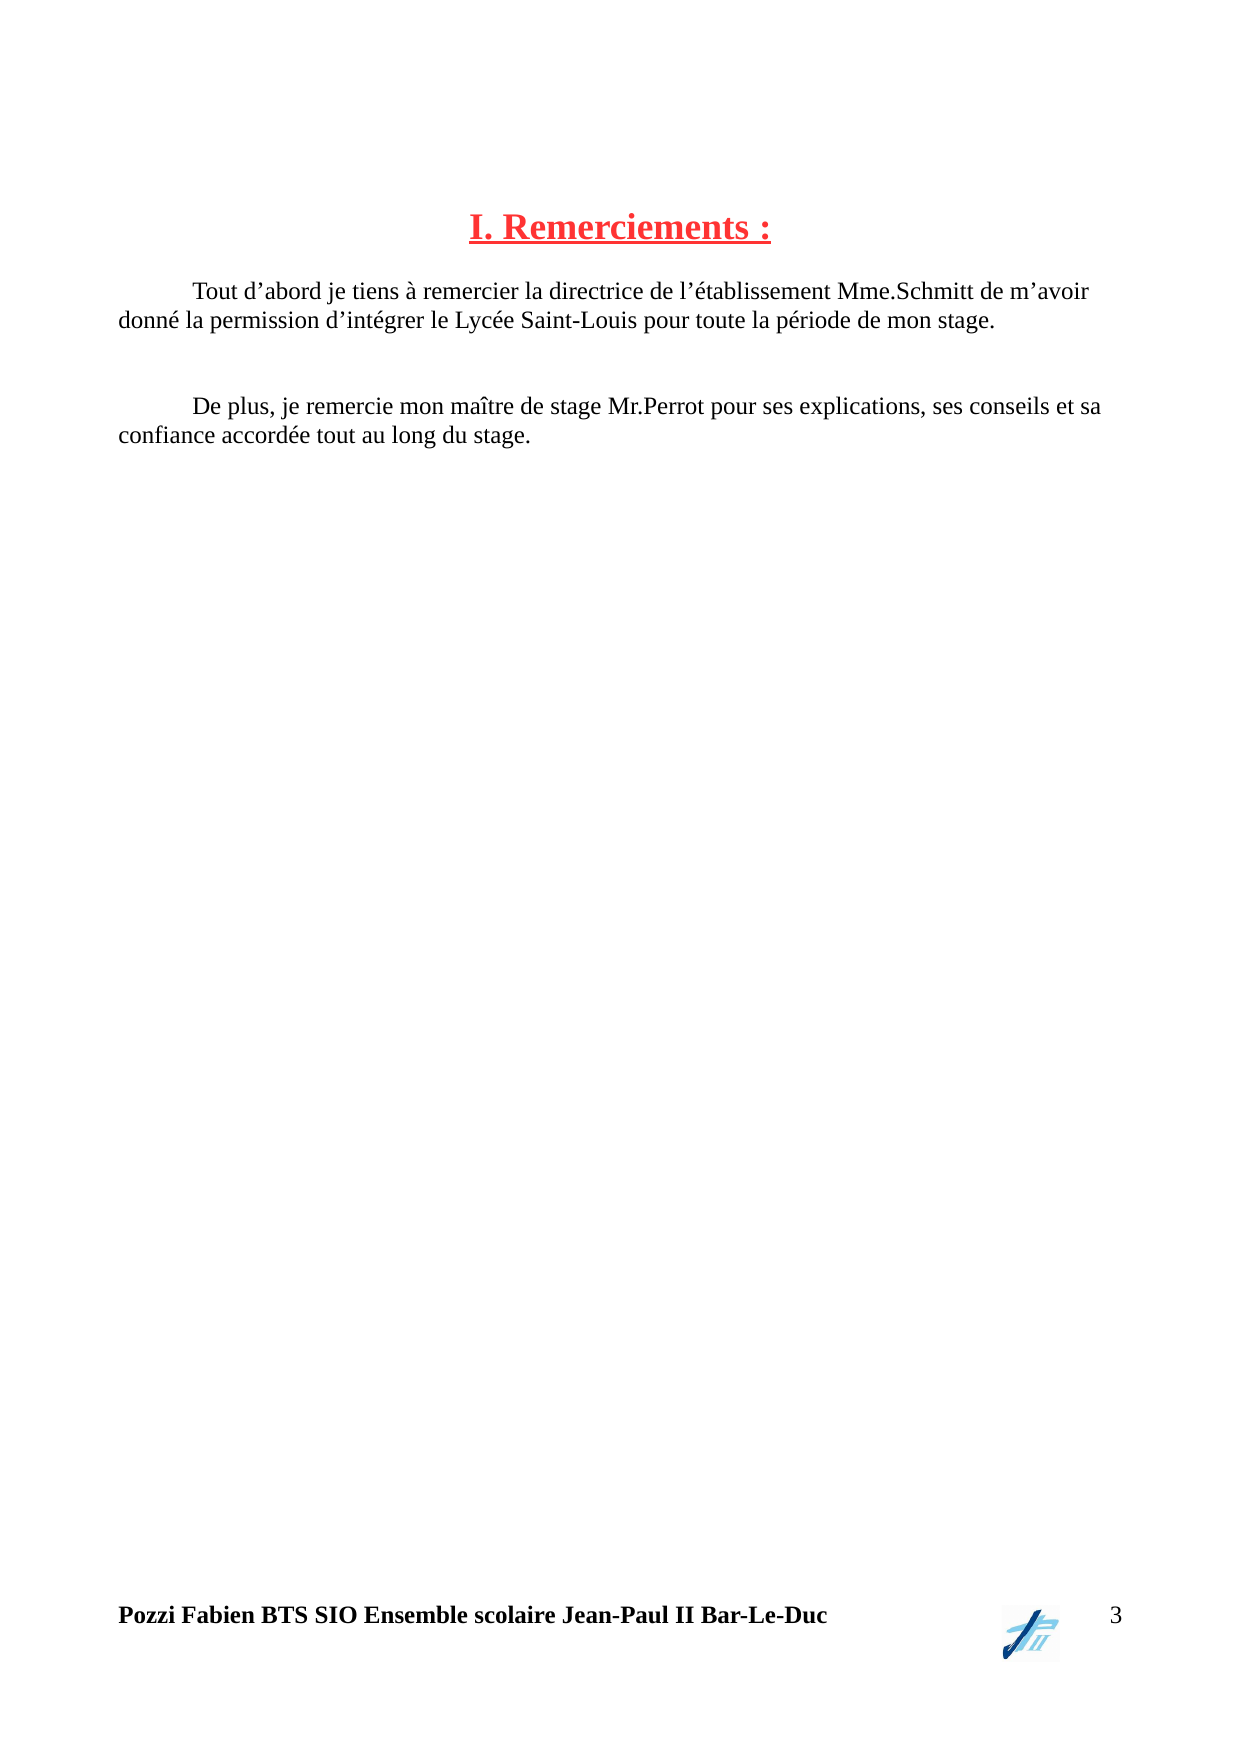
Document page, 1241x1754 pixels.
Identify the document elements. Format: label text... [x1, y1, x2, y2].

picture [1001, 1605, 1060, 1662]
subtitle I. Remerciements : [118, 204, 1122, 247]
text Tout d’abord je tiens à remercier la directrice de l’établissement Mme.Schmitt de m’avoir donné la permission d’intégrer le Lycée Saint-Louis pour toute la période de mon stage. [118, 276, 1122, 334]
text De plus, je remercie mon maître de stage Mr.Perrot pour ses explications, ses conseils et sa confiance accordée tout au long du stage. [118, 391, 1122, 449]
